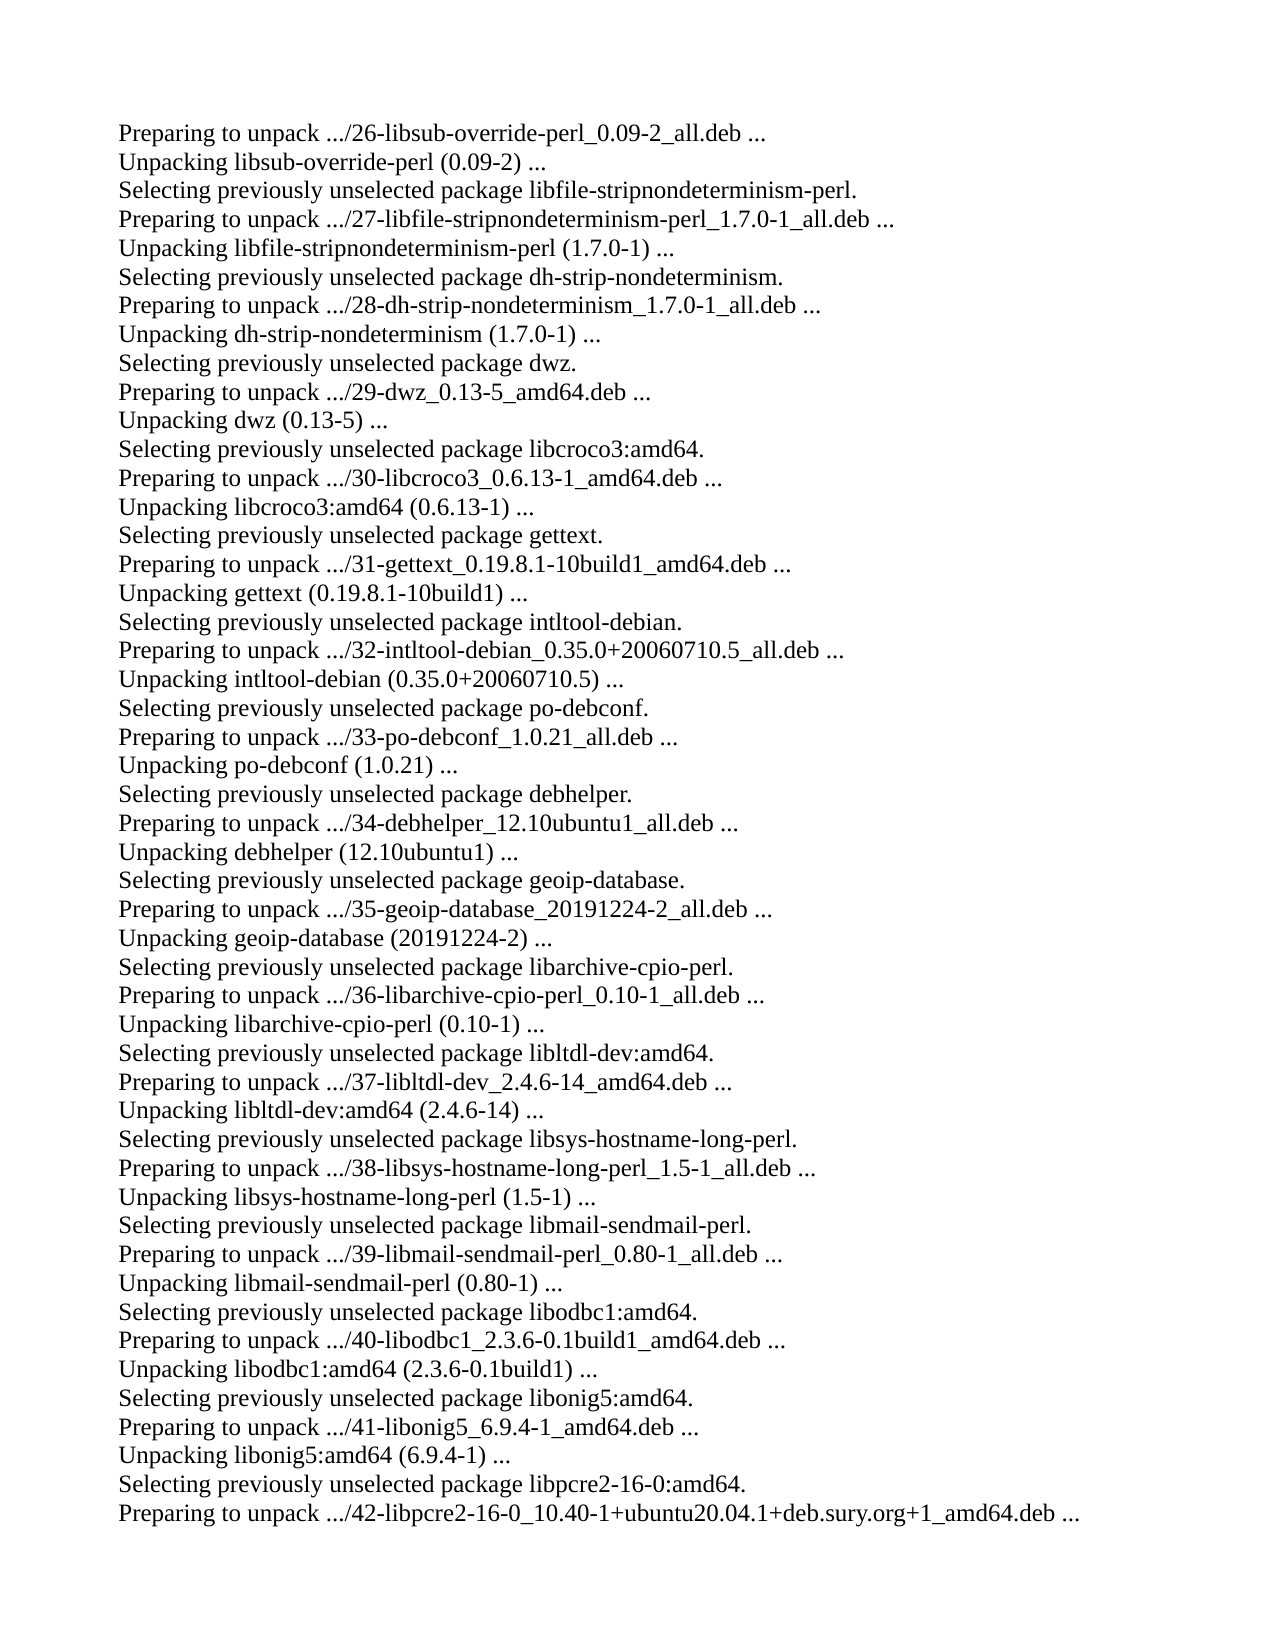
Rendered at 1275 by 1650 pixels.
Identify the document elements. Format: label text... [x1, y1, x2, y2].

text Unpacking libarchive-cpio-perl (0.10-1) ... [118, 1009, 1157, 1038]
text Unpacking libltdl-dev:amd64 (2.4.6-14) ... [118, 1096, 1157, 1124]
text Unpacking libsys-hostname-long-perl (1.5-1) ... [118, 1182, 1157, 1211]
text Selecting previously unselected package libfile-stripnondeterminism-perl. [118, 176, 1157, 204]
text Selecting previously unselected package libltdl-dev:amd64. [118, 1038, 1157, 1067]
text Selecting previously unselected package debhelper. [118, 779, 1157, 808]
text Unpacking libcroco3:amd64 (0.6.13-1) ... [118, 492, 1157, 521]
text Selecting previously unselected package dh-strip-nondeterminism. [118, 262, 1157, 291]
text Unpacking libodbc1:amd64 (2.3.6-0.1build1) ... [118, 1354, 1157, 1383]
text Selecting previously unselected package libonig5:amd64. [118, 1383, 1157, 1412]
text Selecting previously unselected package geoip-database. [118, 866, 1157, 894]
text Unpacking gettext (0.19.8.1-10build1) ... [118, 578, 1157, 607]
text Preparing to unpack .../40-libodbc1_2.3.6-0.1build1_amd64.deb ... [118, 1326, 1157, 1354]
text Selecting previously unselected package libarchive-cpio-perl. [118, 952, 1157, 981]
text Unpacking libonig5:amd64 (6.9.4-1) ... [118, 1441, 1157, 1469]
text Unpacking geoip-database (20191224-2) ... [118, 923, 1157, 952]
text Selecting previously unselected package libmail-sendmail-perl. [118, 1211, 1157, 1239]
text Selecting previously unselected package intltool-debian. [118, 607, 1157, 636]
text Unpacking intltool-debian (0.35.0+20060710.5) ... [118, 664, 1157, 693]
text Preparing to unpack .../26-libsub-override-perl_0.09-2_all.deb ... [118, 118, 1157, 147]
text Unpacking dh-strip-nondeterminism (1.7.0-1) ... [118, 319, 1157, 348]
text Preparing to unpack .../42-libpcre2-16-0_10.40-1+ubuntu20.04.1+deb.sury.org+1_amd64.deb ... [118, 1498, 1157, 1527]
text Selecting previously unselected package gettext. [118, 521, 1157, 549]
text Preparing to unpack .../34-debhelper_12.10ubuntu1_all.deb ... [118, 808, 1157, 837]
text Preparing to unpack .../32-intltool-debian_0.35.0+20060710.5_all.deb ... [118, 636, 1157, 664]
text Unpacking debhelper (12.10ubuntu1) ... [118, 837, 1157, 866]
text Preparing to unpack .../37-libltdl-dev_2.4.6-14_amd64.deb ... [118, 1067, 1157, 1096]
text Unpacking libfile-stripnondeterminism-perl (1.7.0-1) ... [118, 233, 1157, 262]
text Preparing to unpack .../35-geoip-database_20191224-2_all.deb ... [118, 894, 1157, 923]
text Preparing to unpack .../31-gettext_0.19.8.1-10build1_amd64.deb ... [118, 549, 1157, 578]
text Preparing to unpack .../29-dwz_0.13-5_amd64.deb ... [118, 377, 1157, 406]
text Selecting previously unselected package libpcre2-16-0:amd64. [118, 1469, 1157, 1498]
text Selecting previously unselected package libcroco3:amd64. [118, 434, 1157, 463]
text Preparing to unpack .../27-libfile-stripnondeterminism-perl_1.7.0-1_all.deb ... [118, 204, 1157, 233]
text Selecting previously unselected package libsys-hostname-long-perl. [118, 1124, 1157, 1153]
text Unpacking po-debconf (1.0.21) ... [118, 751, 1157, 779]
text Preparing to unpack .../39-libmail-sendmail-perl_0.80-1_all.deb ... [118, 1239, 1157, 1268]
text Preparing to unpack .../30-libcroco3_0.6.13-1_amd64.deb ... [118, 463, 1157, 492]
text Selecting previously unselected package po-debconf. [118, 693, 1157, 722]
text Selecting previously unselected package libodbc1:amd64. [118, 1297, 1157, 1326]
text Preparing to unpack .../38-libsys-hostname-long-perl_1.5-1_all.deb ... [118, 1153, 1157, 1182]
text Preparing to unpack .../36-libarchive-cpio-perl_0.10-1_all.deb ... [118, 981, 1157, 1009]
text Selecting previously unselected package dwz. [118, 348, 1157, 377]
text Unpacking libsub-override-perl (0.09-2) ... [118, 147, 1157, 176]
text Preparing to unpack .../33-po-debconf_1.0.21_all.deb ... [118, 722, 1157, 751]
text Unpacking dwz (0.13-5) ... [118, 406, 1157, 434]
text Unpacking libmail-sendmail-perl (0.80-1) ... [118, 1268, 1157, 1297]
text Preparing to unpack .../28-dh-strip-nondeterminism_1.7.0-1_all.deb ... [118, 291, 1157, 319]
text Preparing to unpack .../41-libonig5_6.9.4-1_amd64.deb ... [118, 1412, 1157, 1441]
